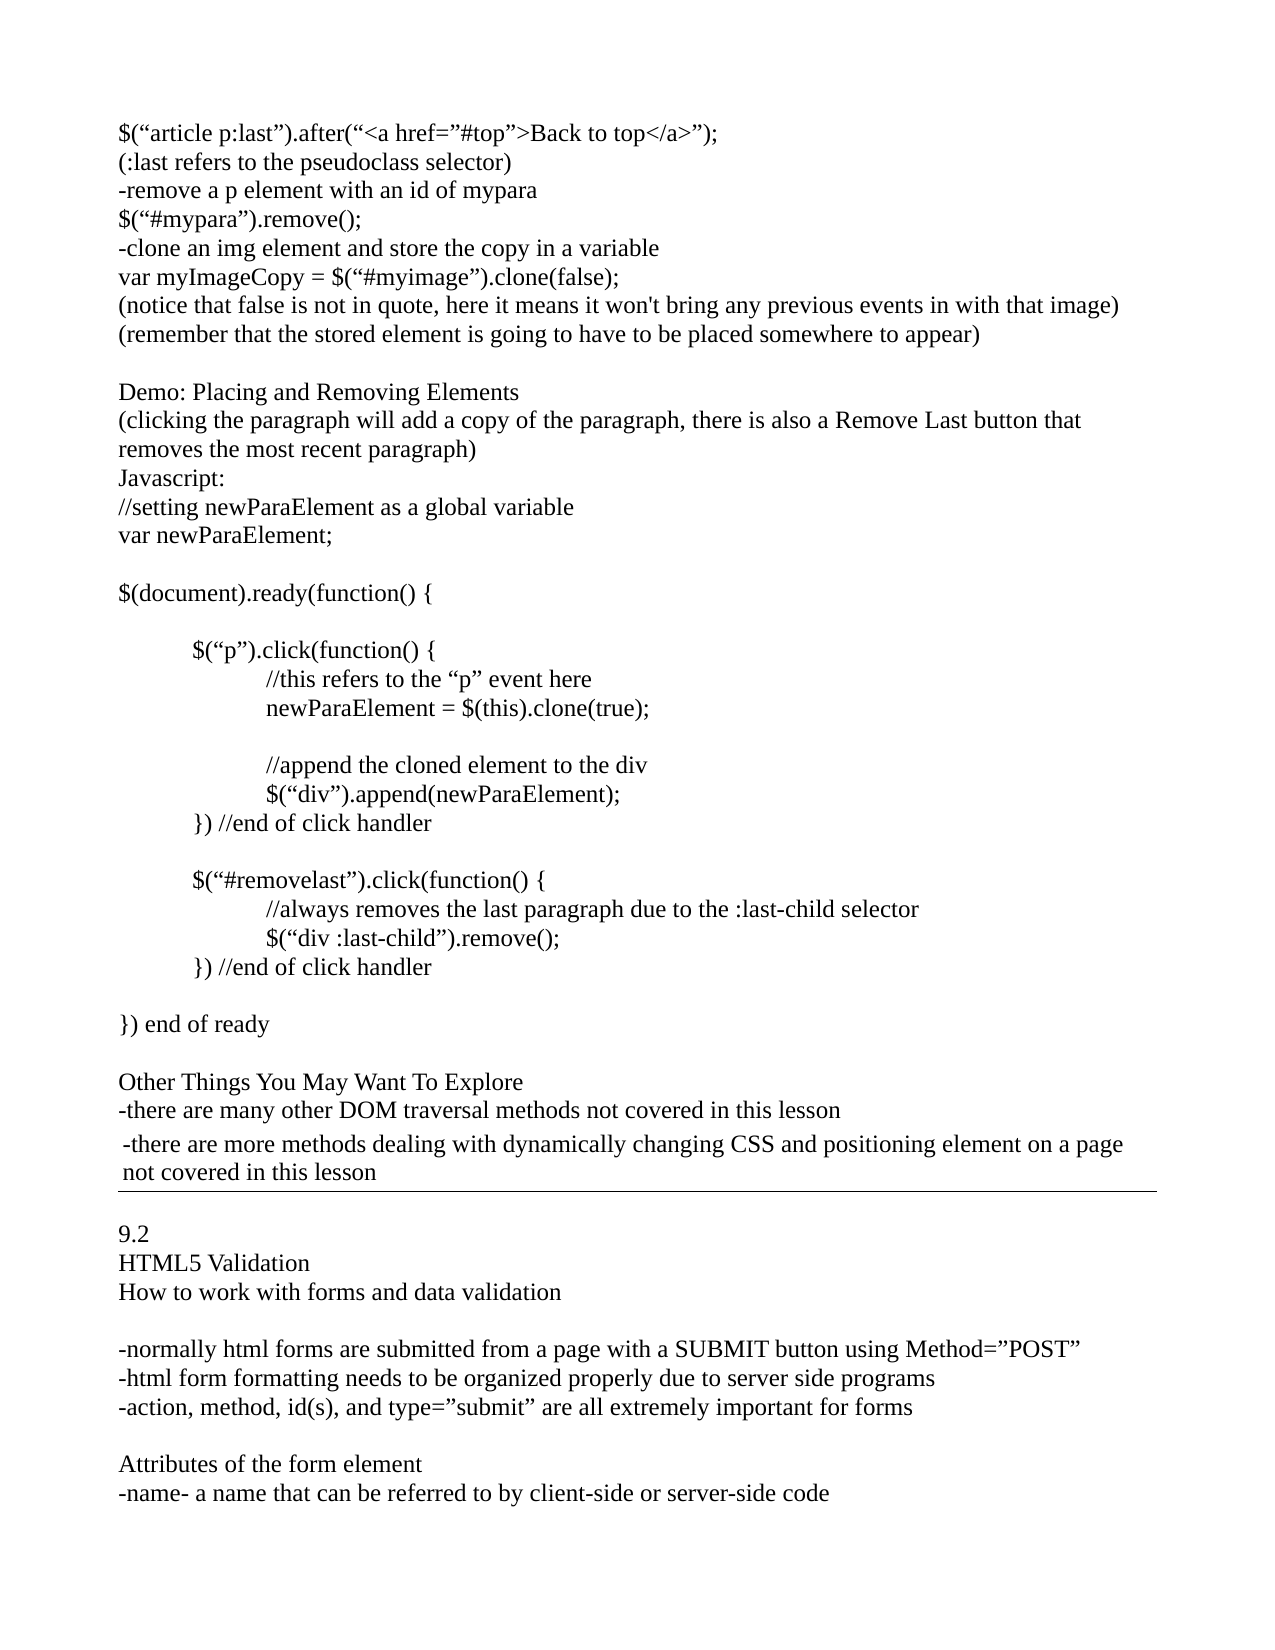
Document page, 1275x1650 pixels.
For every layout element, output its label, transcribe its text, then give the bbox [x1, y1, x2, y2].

text -clone an img element and store the copy in a variable [118, 233, 1157, 262]
text $(“#removelast”).click(function() { [118, 866, 1157, 894]
text $(“div :last-child”).remove(); [118, 923, 1157, 952]
text var newParaElement; [118, 521, 1157, 549]
text (clicking the paragraph will add a copy of the paragraph, there is also a Remove Last button that removes the most recent paragraph) [118, 406, 1157, 463]
text $(“article p:last”).after(“<a href=”#top”>Back to top</a>”); [118, 118, 1157, 147]
text //this refers to the “p” event here [118, 664, 1157, 693]
text 9.2 [118, 1219, 1157, 1248]
text Javascript: [118, 463, 1157, 492]
text -html form formatting needs to be organized properly due to server side programs [118, 1363, 1157, 1392]
text $(“#mypara”).remove(); [118, 204, 1157, 233]
text //append the cloned element to the div [118, 751, 1157, 779]
text //always removes the last paragraph due to the :last-child selector [118, 894, 1157, 923]
text newParaElement = $(this).clone(true); [118, 693, 1157, 722]
text $(“div”).append(newParaElement); [118, 779, 1157, 808]
text Attributes of the form element [118, 1449, 1157, 1478]
text -there are more methods dealing with dynamically changing CSS and positioning element on a page not covered in this lesson [118, 1124, 1157, 1191]
text var myImageCopy = $(“#myimage”).clone(false); [118, 262, 1157, 291]
text -remove a p element with an id of mypara [118, 176, 1157, 204]
text -normally html forms are submitted from a page with a SUBMIT button using Method=”POST” [118, 1334, 1157, 1363]
text }) //end of click handler [118, 808, 1157, 837]
text -name- a name that can be referred to by client-side or server-side code [118, 1478, 1157, 1507]
text $(“p”).click(function() { [118, 636, 1157, 664]
text Other Things You May Want To Explore [118, 1067, 1157, 1096]
text How to work with forms and data validation [118, 1277, 1157, 1306]
text //setting newParaElement as a global variable [118, 492, 1157, 521]
text (remember that the stored element is going to have to be placed somewhere to appear) [118, 319, 1157, 348]
text }) //end of click handler [118, 952, 1157, 981]
text (:last refers to the pseudoclass selector) [118, 147, 1157, 176]
text Demo: Placing and Removing Elements [118, 377, 1157, 406]
text -action, method, id(s), and type=”submit” are all extremely important for forms [118, 1392, 1157, 1421]
text HTML5 Validation [118, 1248, 1157, 1277]
text }) end of ready [118, 1009, 1157, 1038]
text (notice that false is not in quote, here it means it won't bring any previous events in with that image) [118, 291, 1157, 319]
text -there are many other DOM traversal methods not covered in this lesson [118, 1096, 1157, 1124]
text $(document).ready(function() { [118, 578, 1157, 607]
